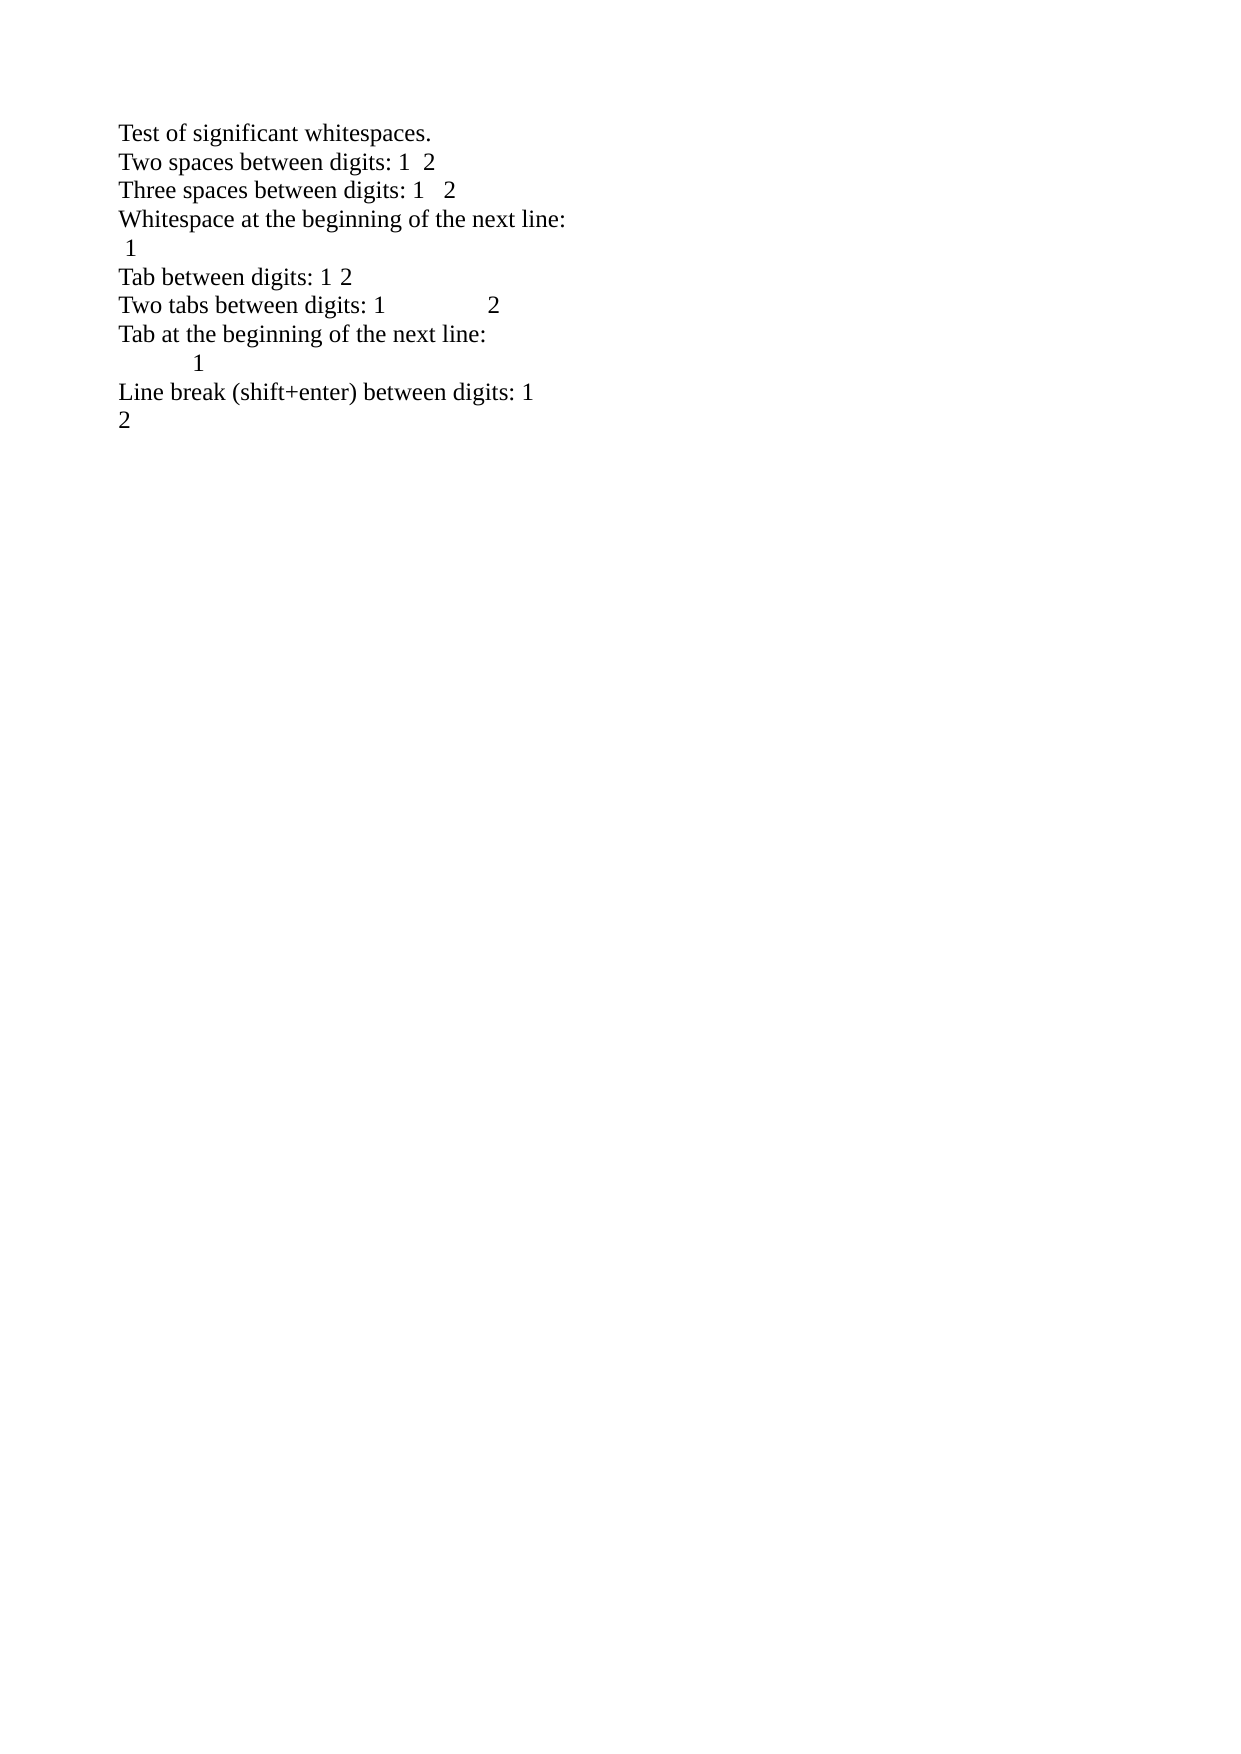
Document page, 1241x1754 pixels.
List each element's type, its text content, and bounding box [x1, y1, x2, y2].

text Test of significant whitespaces. [118, 118, 1122, 147]
text Tab at the beginning of the next line: [118, 319, 1122, 348]
text Two tabs between digits: 1 2 [118, 291, 1122, 319]
text 1 [118, 348, 1122, 377]
text Three spaces between digits: 1 2 [118, 176, 1122, 204]
text Tab between digits: 1 2 [118, 262, 1122, 291]
text Line break (shift+enter) between digits: 1 2 [118, 377, 1122, 434]
text Two spaces between digits: 1 2 [118, 147, 1122, 176]
text 1 [118, 233, 1122, 262]
text Whitespace at the beginning of the next line: [118, 204, 1122, 233]
